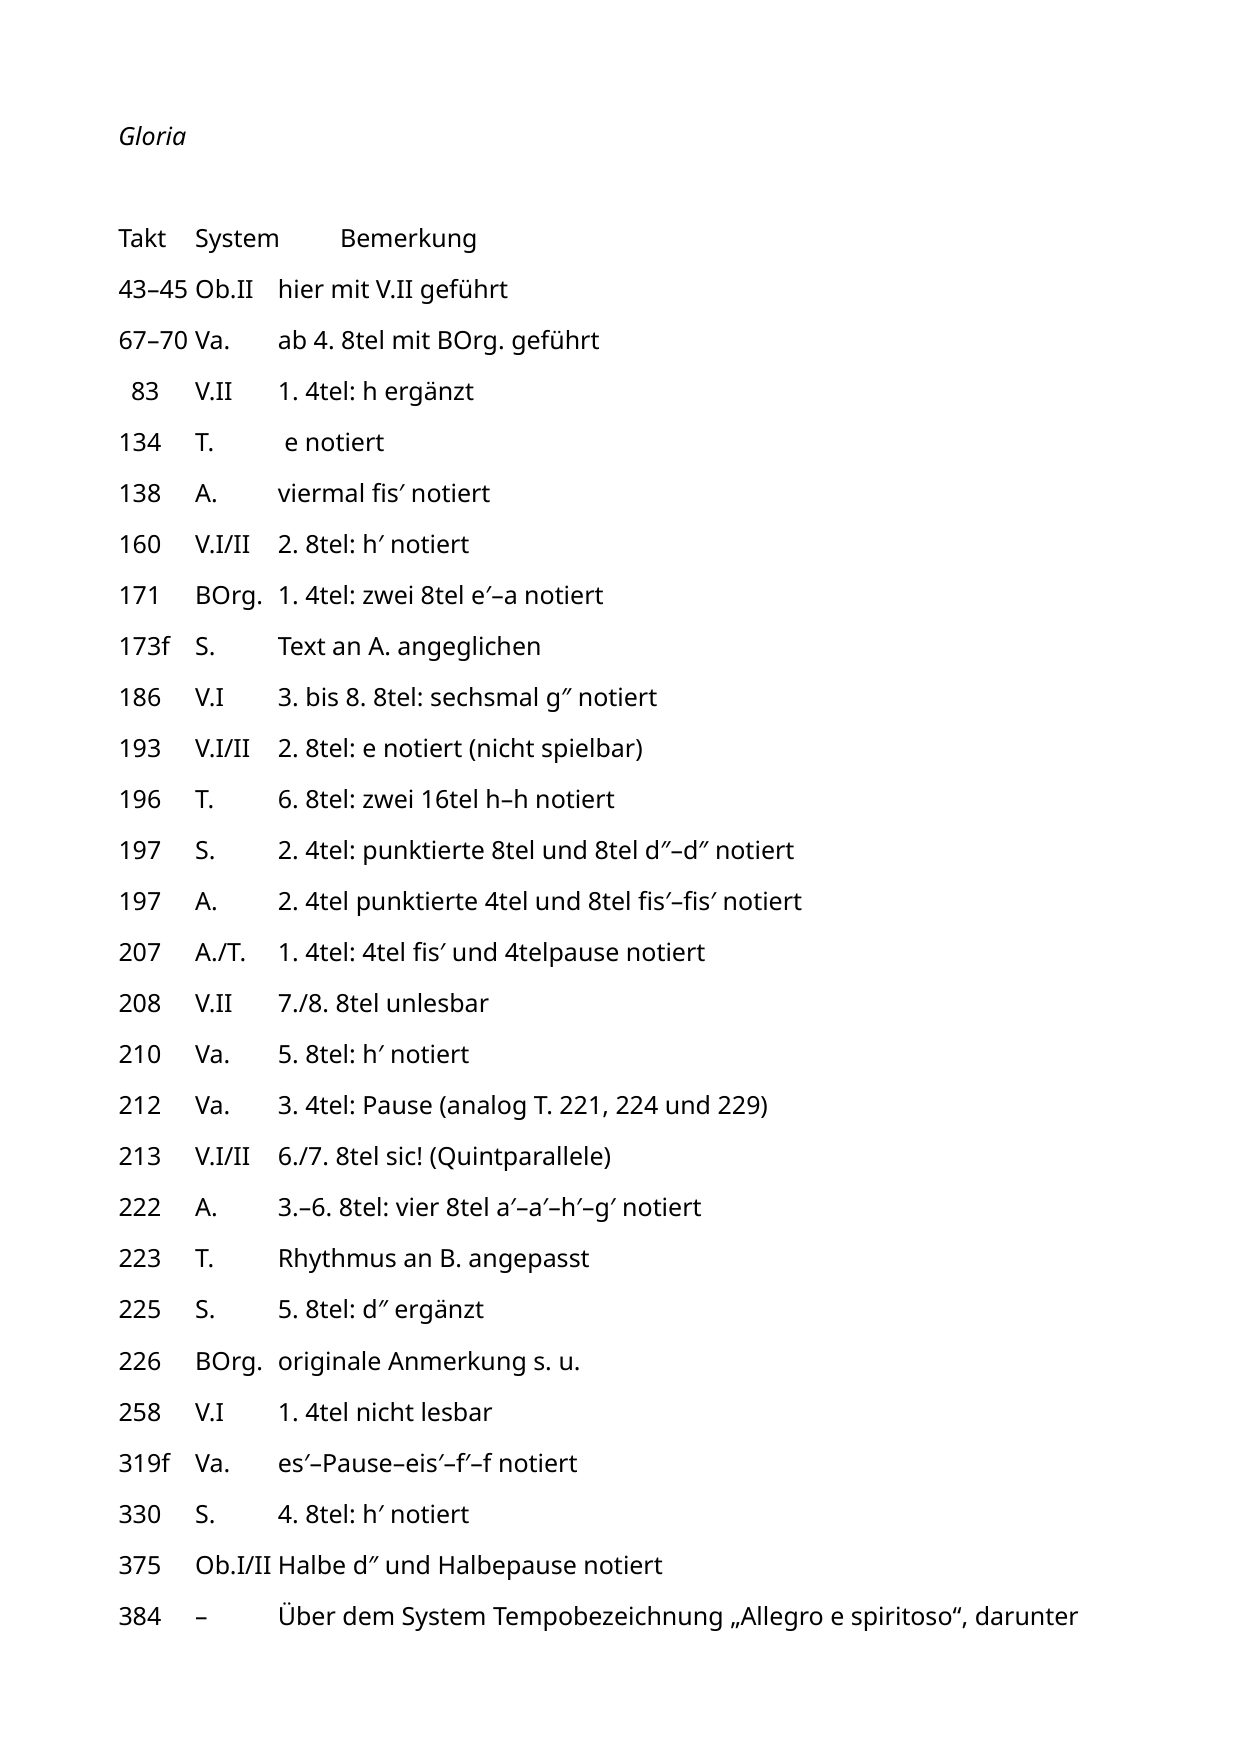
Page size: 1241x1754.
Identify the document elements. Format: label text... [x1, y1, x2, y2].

text Gloria [118, 118, 1122, 152]
text Takt System Bemerkung 43–45 Ob.II hier mit V.II geführt 67–70 Va. ab 4. 8tel mit BOrg. geführt 83 V.II 1. 4tel: h ergänzt 134 T. e notiert 138 A. viermal fis′ notiert 160 V.I/II 2. 8tel: h′ notiert 171 BOrg. 1. 4tel: zwei 8tel e′–a notiert 173f S. Text an A. angeglichen 186 V.I 3. bis 8. 8tel: sechsmal g″ notiert 193 V.I/II 2. 8tel: e notiert (nicht spielbar) 196 T. 6. 8tel: zwei 16tel h–h notiert 197 S. 2. 4tel: punktierte 8tel und 8tel d″–d″ notiert 197 A. 2. 4tel punktierte 4tel und 8tel fis′–fis′ notiert 207 A./T. 1. 4tel: 4tel fis′ und 4telpause notiert 208 V.II 7./8. 8tel unlesbar 210 Va. 5. 8tel: h′ notiert 212 Va. 3. 4tel: Pause (analog T. 221, 224 und 229) 213 V.I/II 6./7. 8tel sic! (Quintparallele) 222 A. 3.–6. 8tel: vier 8tel a′–a′–h′–g′ notiert 223 T. Rhythmus an B. angepasst 225 S. 5. 8tel: d″ ergänzt 226 BOrg. originale Anmerkung s. u. 258 V.I 1. 4tel nicht lesbar 319f Va. es′–Pause–eis′–f′–f notiert 330 S. 4. 8tel: h′ notiert 375 Ob.I/II Halbe d″ und Halbepause notiert 384 – Über dem System Tempobezeichnung „Allegro e spiritoso“, darunter [118, 220, 1122, 1632]
